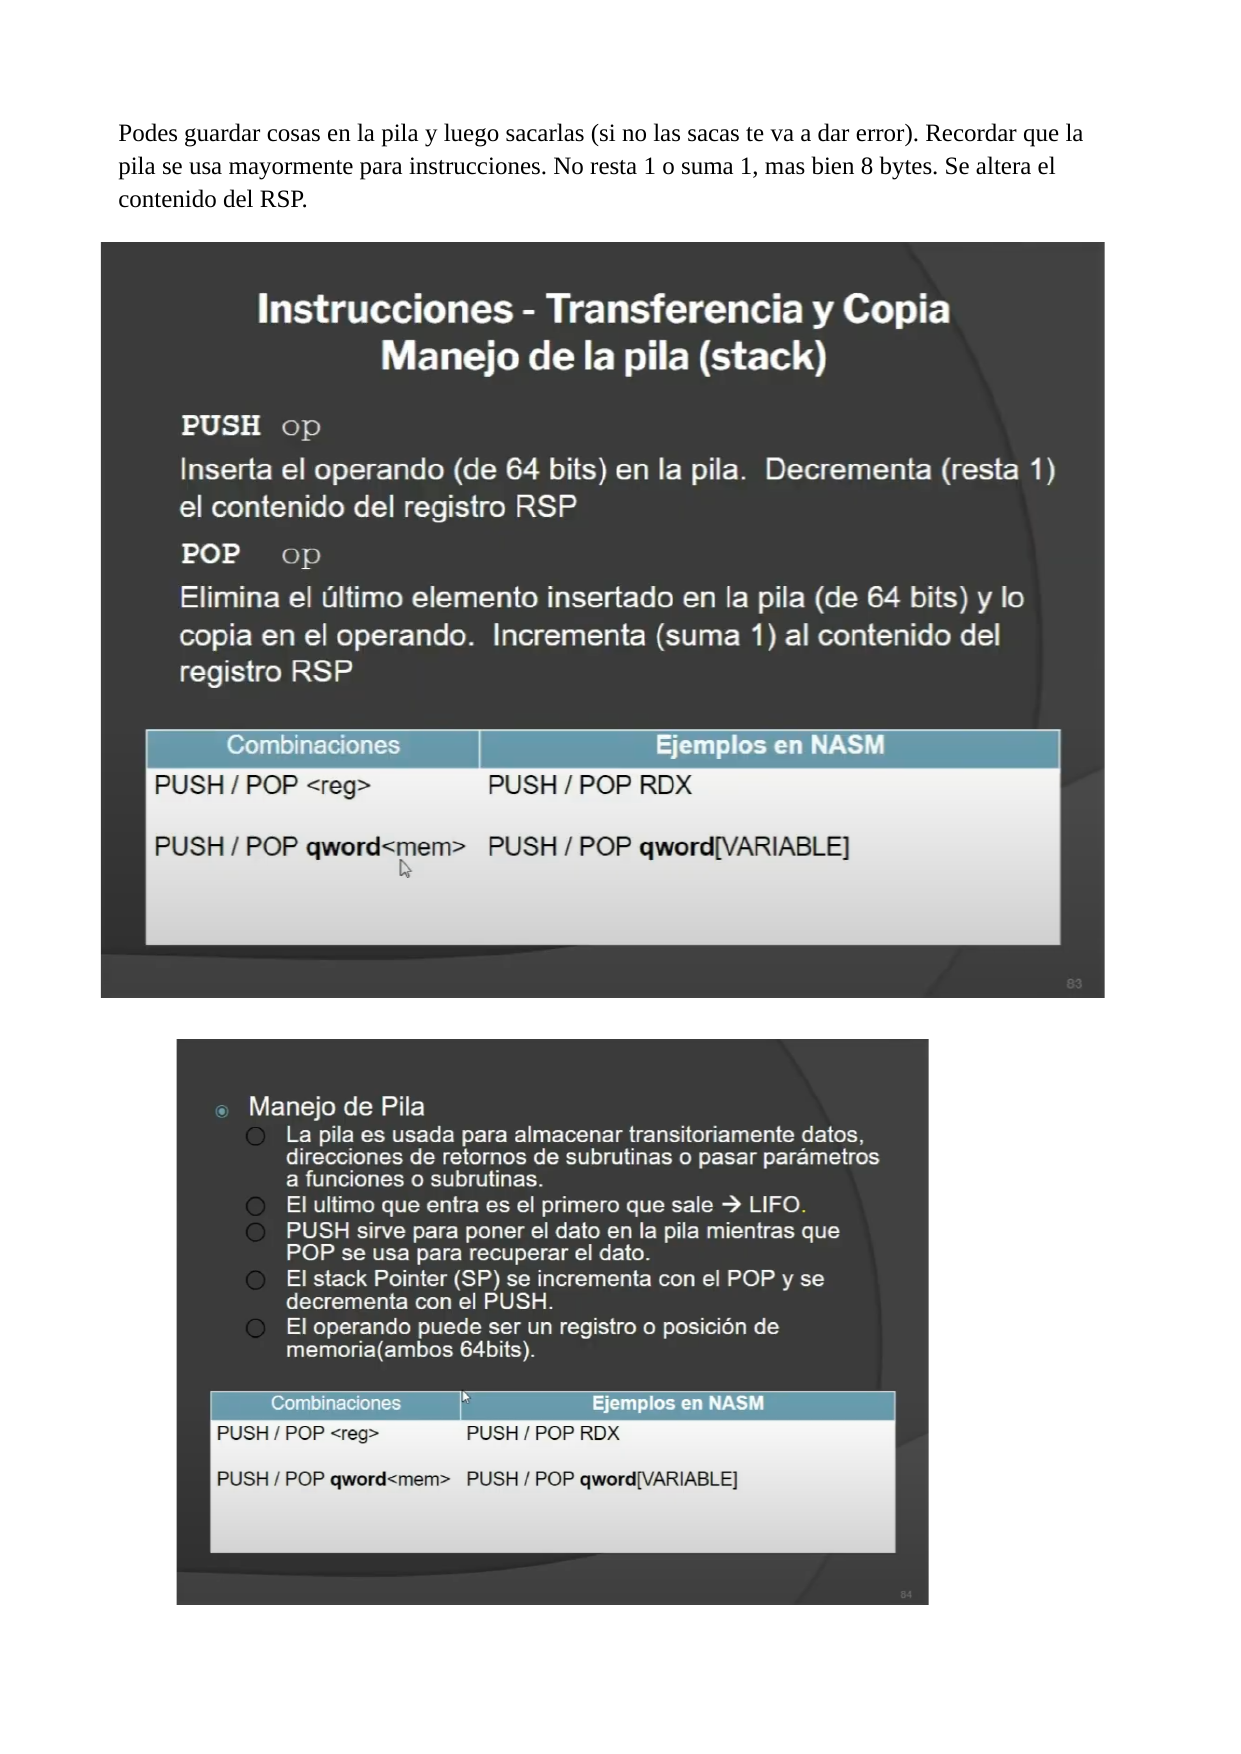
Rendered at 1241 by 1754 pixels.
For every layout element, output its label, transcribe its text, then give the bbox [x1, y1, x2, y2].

picture [176, 1039, 929, 1605]
picture [100, 242, 1105, 998]
text Podes guardar cosas en la pila y luego sacarlas (si no las sacas te va a dar error). Recordar que la pila se usa mayormente para instrucciones. No resta 1 o suma 1, mas bien 8 bytes. Se altera el contenido del RSP. [118, 118, 1122, 1634]
